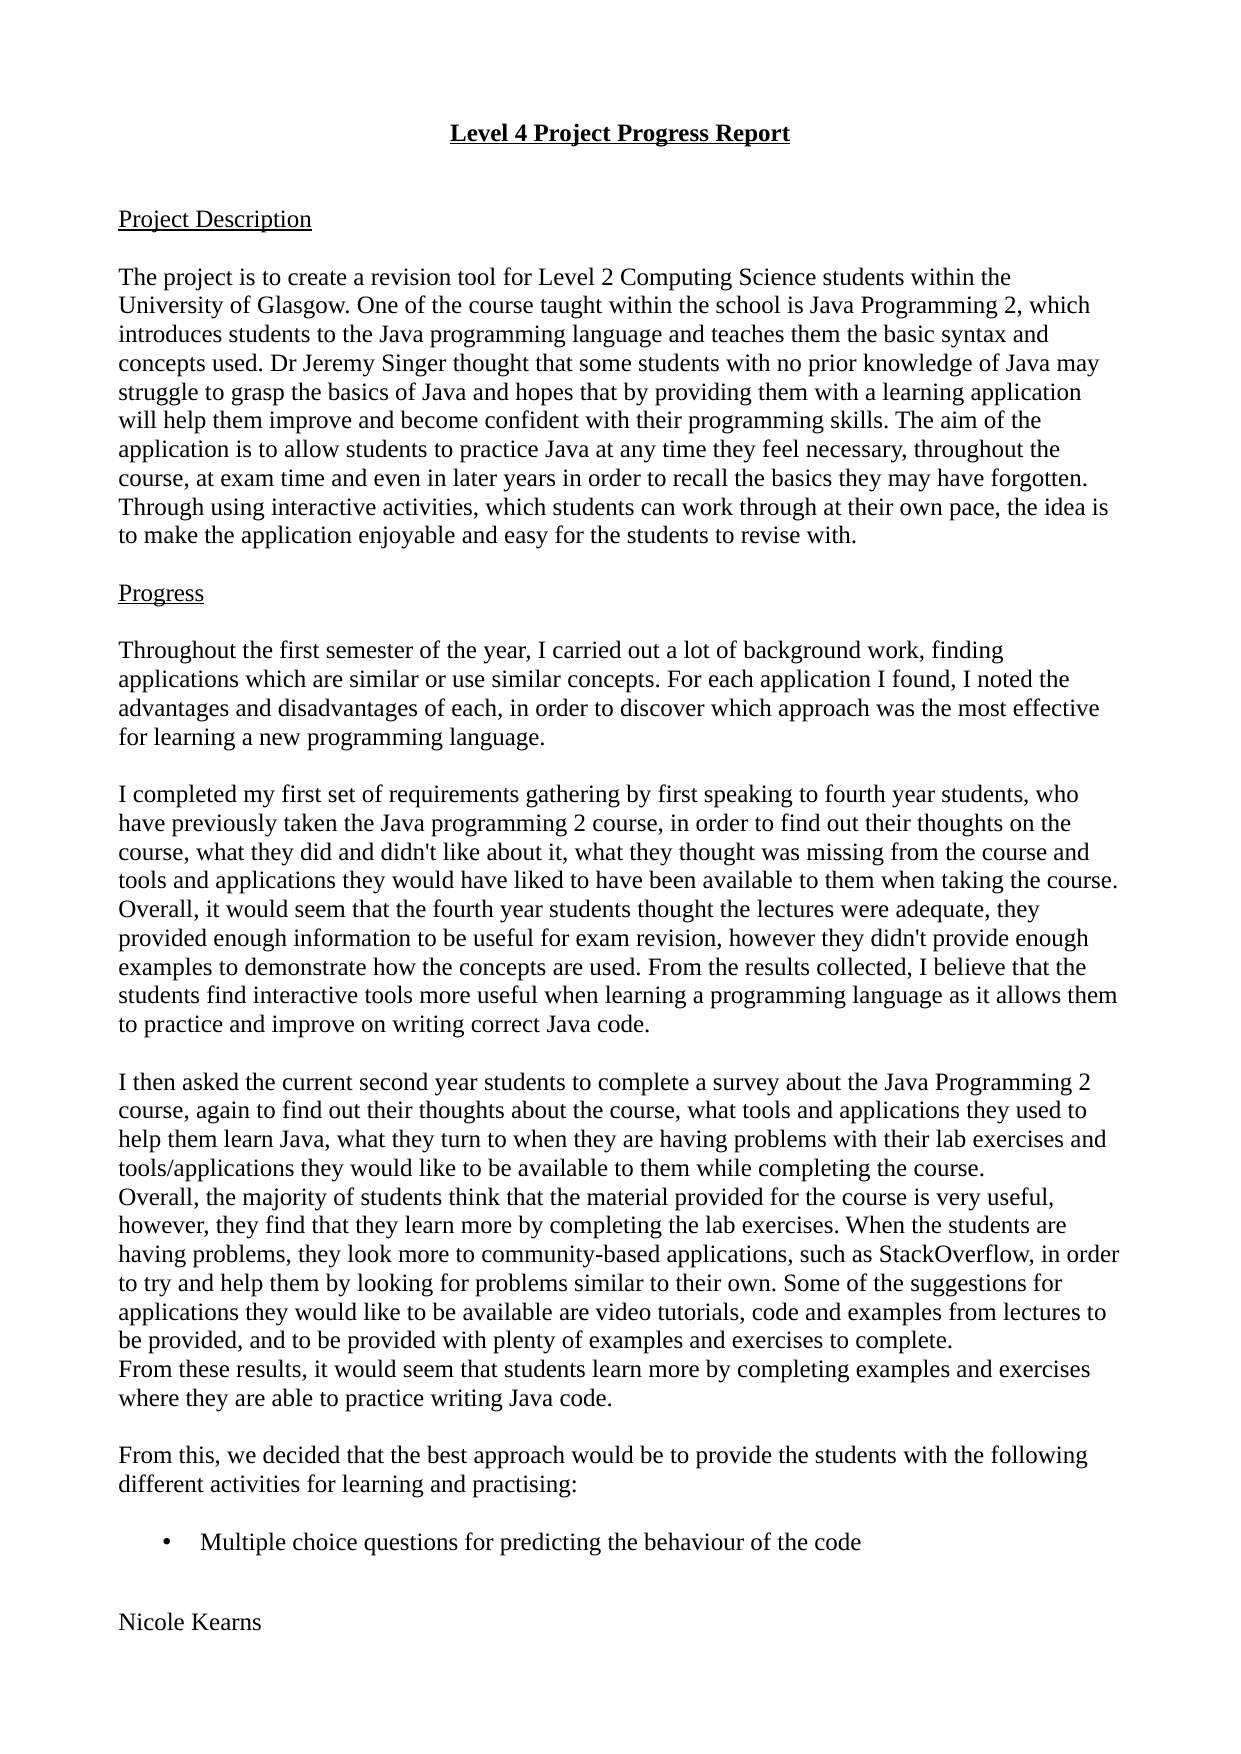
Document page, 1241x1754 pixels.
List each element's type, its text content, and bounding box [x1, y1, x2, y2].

text Project Description [118, 204, 1122, 233]
text From this, we decided that the best approach would be to provide the students with the following different activities for learning and practising: [118, 1441, 1122, 1498]
text I completed my first set of requirements gathering by first speaking to fourth year students, who have previously taken the Java programming 2 course, in order to find out their thoughts on the course, what they did and didn't like about it, what they thought was missing from the course and tools and applications they would have liked to have been available to them when taking the course. [118, 779, 1122, 894]
text Level 4 Project Progress Report [118, 118, 1122, 147]
list Multiple choice questions for predicting the behaviour of the code [162, 1527, 1122, 1556]
text Progress [118, 578, 1122, 607]
text I then asked the current second year students to complete a survey about the Java Programming 2 course, again to find out their thoughts about the course, what tools and applications they used to help them learn Java, what they turn to when they are having problems with their lab exercises and tools/applications they would like to be available to them while completing the course. [118, 1067, 1122, 1182]
text Overall, it would seem that the fourth year students thought the lectures were adequate, they provided enough information to be useful for exam revision, however they didn't provide enough examples to demonstrate how the concepts are used. From the results collected, I believe that the students find interactive tools more useful when learning a programming language as it allows them to practice and improve on writing correct Java code. [118, 894, 1122, 1038]
text Overall, the majority of students think that the material provided for the course is very useful, however, they find that they learn more by completing the lab exercises. When the students are having problems, they look more to community-based applications, such as StackOverflow, in order to try and help them by looking for problems similar to their own. Some of the suggestions for applications they would like to be available are video tutorials, code and examples from lectures to be provided, and to be provided with plenty of examples and exercises to complete. [118, 1182, 1122, 1354]
text Throughout the first semester of the year, I carried out a lot of background work, finding applications which are similar or use similar concepts. For each application I found, I noted the advantages and disadvantages of each, in order to discover which approach was the most effective for learning a new programming language. [118, 636, 1122, 751]
text From these results, it would seem that students learn more by completing examples and exercises where they are able to practice writing Java code. [118, 1354, 1122, 1412]
text The project is to create a revision tool for Level 2 Computing Science students within the University of Glasgow. One of the course taught within the school is Java Programming 2, which introduces students to the Java programming language and teaches them the basic syntax and concepts used. Dr Jeremy Singer thought that some students with no prior knowledge of Java may struggle to grasp the basics of Java and hopes that by providing them with a learning application will help them improve and become confident with their programming skills. The aim of the application is to allow students to practice Java at any time they feel necessary, throughout the course, at exam time and even in later years in order to recall the basics they may have forgotten. Through using interactive activities, which students can work through at their own pace, the idea is to make the application enjoyable and easy for the students to revise with. [118, 262, 1122, 549]
